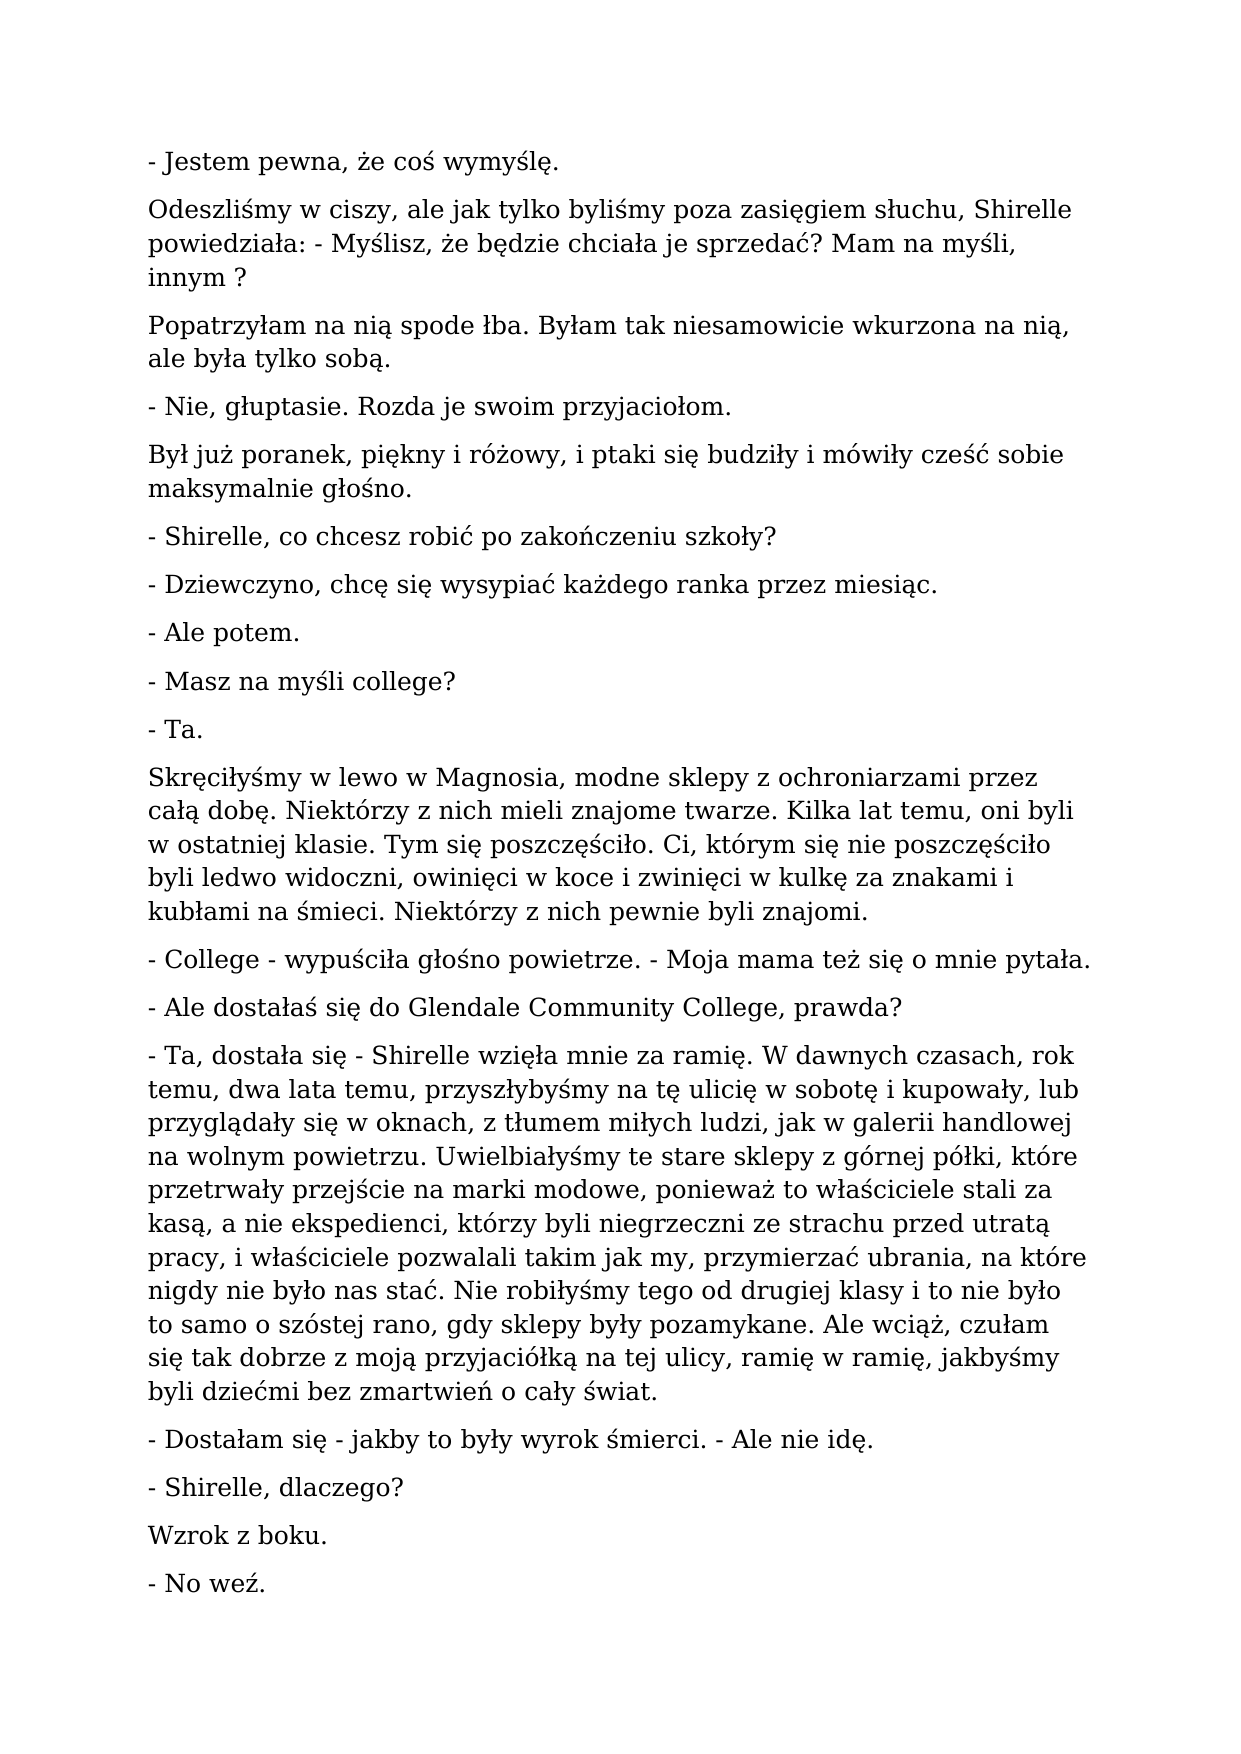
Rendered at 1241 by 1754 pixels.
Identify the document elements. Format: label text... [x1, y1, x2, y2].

text - Ale potem. [148, 619, 1093, 648]
text - Jestem pewna, że coś wymyślę. [148, 148, 1093, 177]
text Był już poranek, piękny i różowy, i ptaki się budziły i mówiły cześć sobie maksymalnie głośno. [148, 441, 1093, 503]
text Skręciłyśmy w lewo w Magnosia, modne sklepy z ochroniarzami przez całą dobę. Niektórzy z nich mieli znajome twarze. Kilka lat temu, oni byli w ostatniej klasie. Tym się poszczęściło. Ci, którym się nie poszczęściło byli ledwo widoczni, owinięci w koce i zwinięci w kulkę za znakami i kubłami na śmieci. Niektórzy z nich pewnie byli znajomi. [148, 763, 1093, 926]
text - No weź. [148, 1569, 1093, 1599]
text - Masz na myśli college? [148, 667, 1093, 696]
text - Ta, dostała się - Shirelle wzięła mnie za ramię. W dawnych czasach, rok temu, dwa lata temu, przyszłybyśmy na tę ulicię w sobotę i kupowały, lub przyglądały się w oknach, z tłumem miłych ludzi, jak w galerii handlowej na wolnym powietrzu. Uwielbiałyśmy te stare sklepy z górnej półki, które przetrwały przejście na marki modowe, ponieważ to właściciele stali za kasą, a nie ekspedienci, którzy byli niegrzeczni ze strachu przed utratą pracy, i właściciele pozwalali takim jak my, przymierzać ubrania, na które nigdy nie było nas stać. Nie robiłyśmy tego od drugiej klasy i to nie było to samo o szóstej rano, gdy sklepy były pozamykane. Ale wciąż, czułam się tak dobrze z moją przyjaciółką na tej ulicy, ramię w ramię, jakbyśmy byli dziećmi bez zmartwień o cały świat. [148, 1042, 1093, 1406]
text - Ale dostałaś się do Glendale Community College, prawda? [148, 993, 1093, 1023]
text - College - wypuściła głośno powietrze. - Moja mama też się o mnie pytała. [148, 945, 1093, 974]
text Popatrzyłam na nią spode łba. Byłam tak niesamowicie wkurzona na nią, ale była tylko sobą. [148, 311, 1093, 374]
text - Shirelle, co chcesz robić po zakończeniu szkoły? [148, 522, 1093, 552]
text - Dziewczyno, chcę się wysypiać każdego ranka przez miesiąc. [148, 571, 1093, 600]
text Wzrok z boku. [148, 1521, 1093, 1551]
text - Nie, głuptasie. Rozda je swoim przyjaciołom. [148, 393, 1093, 422]
text - Ta. [148, 715, 1093, 744]
text - Dostałam się - jakby to były wyrok śmierci. - Ale nie idę. [148, 1425, 1093, 1454]
text Odeszliśmy w ciszy, ale jak tylko byliśmy poza zasięgiem słuchu, Shirelle powiedziała: - Myślisz, że będzie chciała je sprzedać? Mam na myśli, innym ? [148, 196, 1093, 292]
text - Shirelle, dlaczego? [148, 1473, 1093, 1502]
